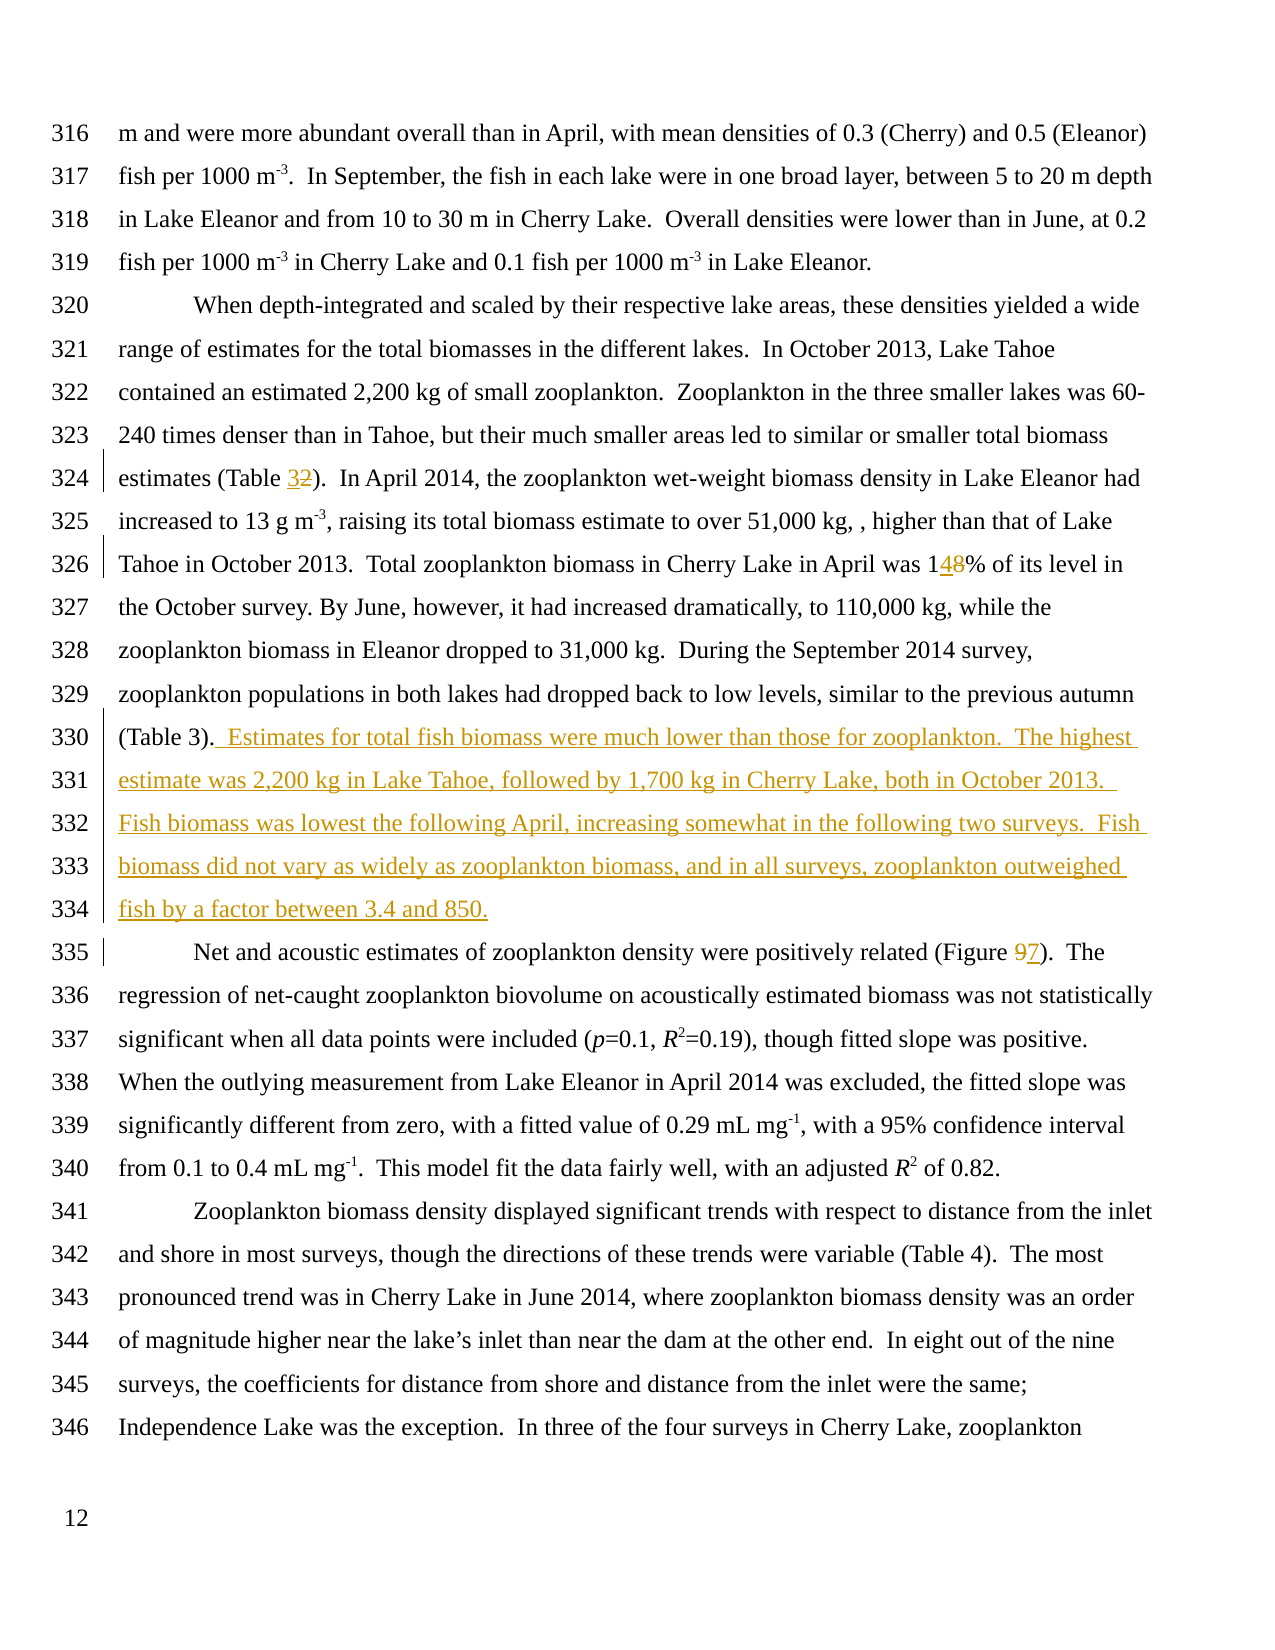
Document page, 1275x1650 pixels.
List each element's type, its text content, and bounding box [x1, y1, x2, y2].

text Zooplankton biomass density displayed significant trends with respect to distance from the inlet and shore in most surveys, though the directions of these trends were variable (Table 4). The most pronounced trend was in Cherry Lake in June 2014, where zooplankton biomass density was an order of magnitude higher near the lake’s inlet than near the dam at the other end. In eight out of the nine surveys, the coefficients for distance from shore and distance from the inlet were the same; Independence Lake was the exception. In three of the four surveys in Cherry Lake, zooplankton [118, 1196, 1157, 1441]
text m and were more abundant overall than in April, with mean densities of 0.3 (Cherry) and 0.5 (Eleanor) fish per 1000 m-3. In September, the fish in each lake were in one broad layer, between 5 to 20 m depth in Lake Eleanor and from 10 to 30 m in Cherry Lake. Overall densities were lower than in June, at 0.2 fish per 1000 m-3 in Cherry Lake and 0.1 fish per 1000 m-3 in Lake Eleanor. [118, 118, 1157, 276]
text When depth-integrated and scaled by their respective lake areas, these densities yielded a wide range of estimates for the total biomasses in the different lakes. In October 2013, Lake Tahoe contained an estimated 2,200 kg of small zooplankton. Zooplankton in the three smaller lakes was 60-240 times denser than in Tahoe, but their much smaller areas led to similar or smaller total biomass estimates (Table 3). In April 2014, the zooplankton wet-weight biomass density in Lake Eleanor had increased to 13 g m-3, raising its total biomass estimate to over 51,000 kg, , higher than that of Lake Tahoe in October 2013. Total zooplankton biomass in Cherry Lake in April was 14% of its level in the October survey. By June, however, it had increased dramatically, to 110,000 kg, while the zooplankton biomass in Eleanor dropped to 31,000 kg. During the September 2014 survey, zooplankton populations in both lakes had dropped back to low levels, similar to the previous autumn (Table 3). Estimates for total fish biomass were much lower than those for zooplankton. The highest estimate was 2,200 kg in Lake Tahoe, followed by 1,700 kg in Cherry Lake, both in October 2013. Fish biomass was lowest the following April, increasing somewhat in the following two surveys. Fish biomass did not vary as widely as zooplankton biomass, and in all surveys, zooplankton outweighed fish by a factor between 3.4 and 850. [118, 291, 1157, 923]
text Net and acoustic estimates of zooplankton density were positively related (Figure 7). The regression of net-caught zooplankton biovolume on acoustically estimated biomass was not statistically significant when all data points were included (p=0.1, R2=0.19), though fitted slope was positive. When the outlying measurement from Lake Eleanor in April 2014 was excluded, the fitted slope was significantly different from zero, with a fitted value of 0.29 mL mg-1, with a 95% confidence interval from 0.1 to 0.4 mL mg-1. This model fit the data fairly well, with an adjusted R2 of 0.82. [118, 937, 1157, 1182]
